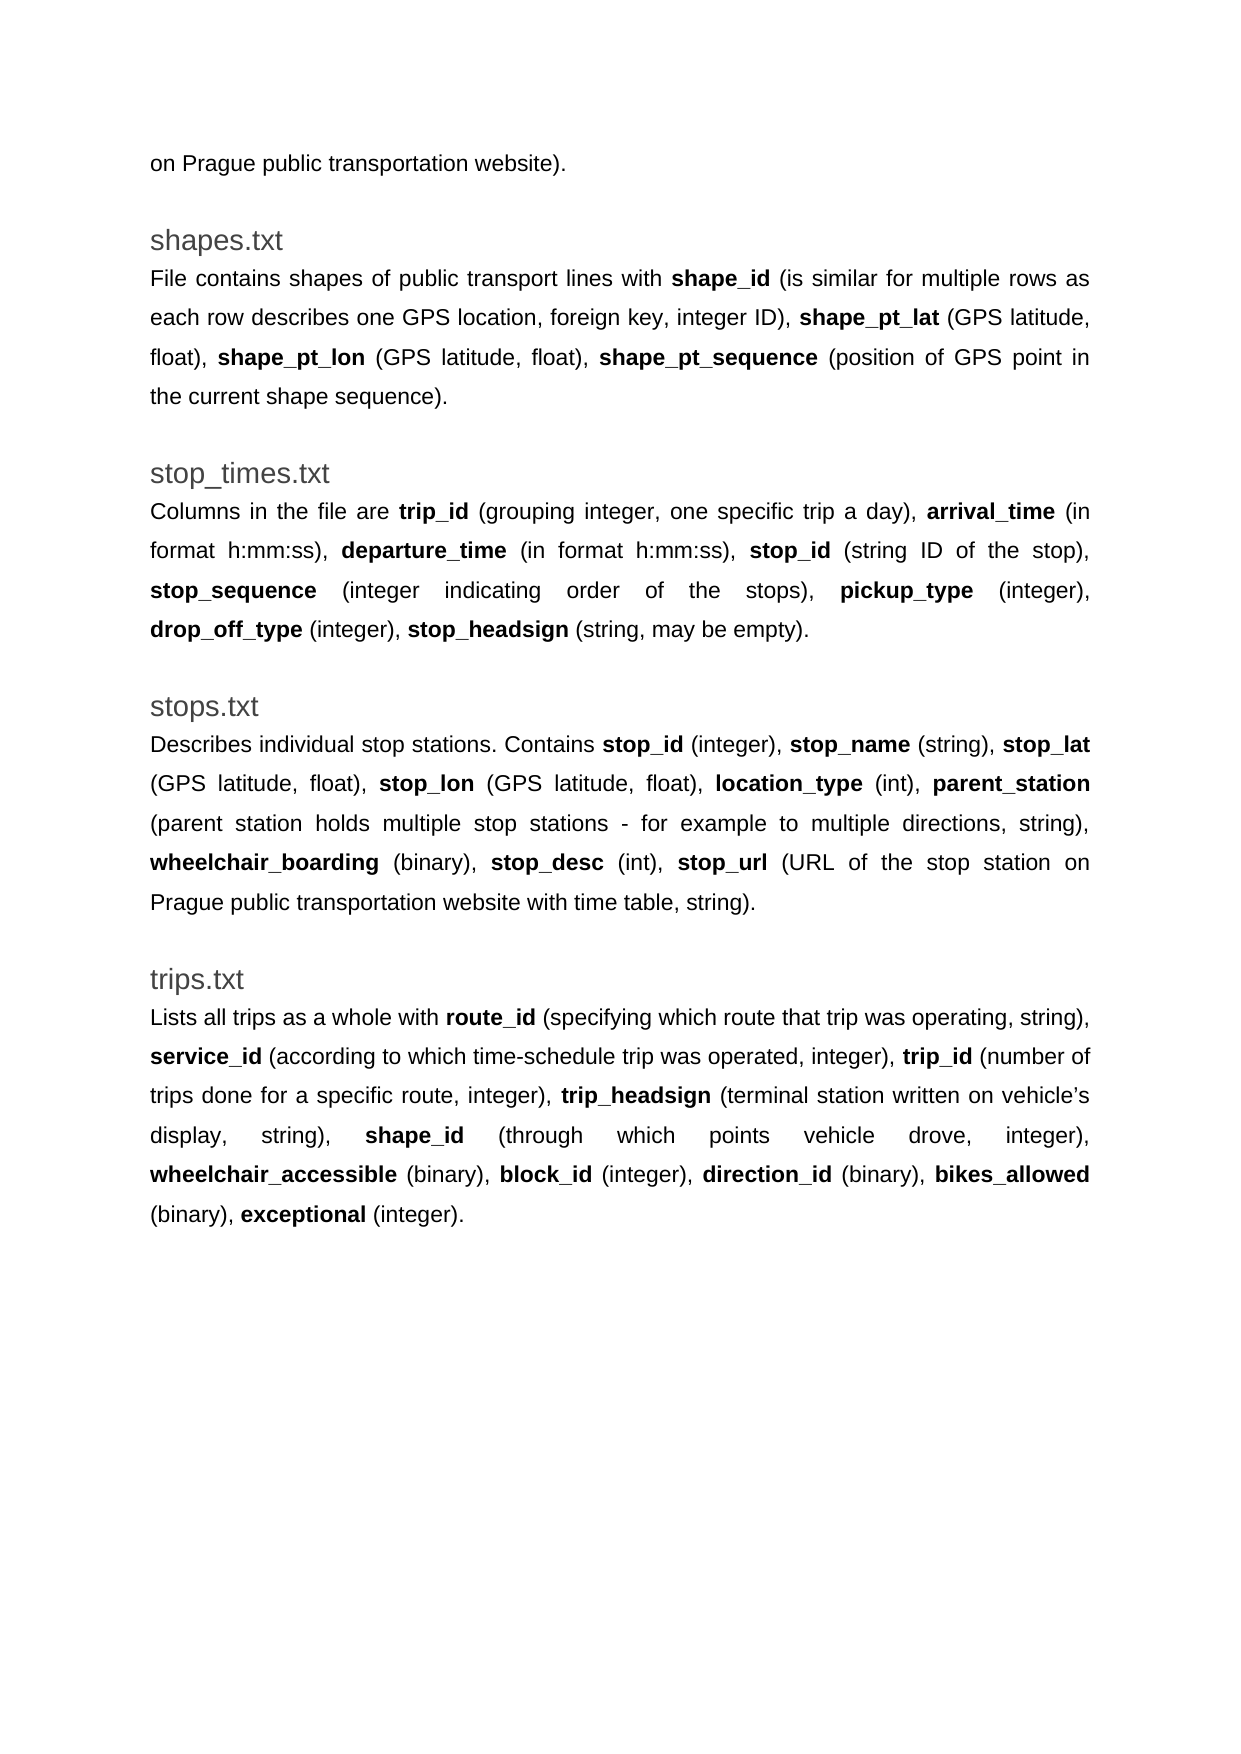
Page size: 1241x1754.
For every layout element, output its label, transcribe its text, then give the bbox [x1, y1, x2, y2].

text on Prague public transportation website). [150, 150, 1090, 176]
text Lists all trips as a whole with route_id (specifying which route that trip was operating, string), service_id (according to which time-schedule trip was operated, integer), trip_id (number of trips done for a specific route, integer), trip_headsign (terminal station written on vehicle’s display, string), shape_id (through which points vehicle drove, integer), wheelchair_accessible (binary), block_id (integer), direction_id (binary), bikes_allowed (binary), exceptional (integer). [150, 1003, 1090, 1227]
subtitle stops.txt [150, 689, 1090, 723]
text Columns in the file are trip_id (grouping integer, one specific trip a day), arrival_time (in format h:mm:ss), departure_time (in format h:mm:ss), stop_id (string ID of the stop), stop_sequence (integer indicating order of the stops), pickup_type (integer), drop_off_type (integer), stop_headsign (string, may be empty). [150, 498, 1090, 643]
subtitle shapes.txt [150, 223, 1090, 256]
text File contains shapes of public transport lines with shape_id (is similar for multiple rows as each row describes one GPS location, foreign key, integer ID), shape_pt_lat (GPS latitude, float), shape_pt_lon (GPS latitude, float), shape_pt_sequence (position of GPS point in the current shape sequence). [150, 265, 1090, 409]
subtitle stop_times.txt [150, 456, 1090, 489]
text Describes individual stop stations. Contains stop_id (integer), stop_name (string), stop_lat (GPS latitude, float), stop_lon (GPS latitude, float), location_type (int), parent_station (parent station holds multiple stop stations - for example to multiple directions, string), wheelchair_boarding (binary), stop_desc (int), stop_url (URL of the stop station on Prague public transportation website with time table, string). [150, 731, 1090, 915]
subtitle trips.txt [150, 962, 1090, 995]
